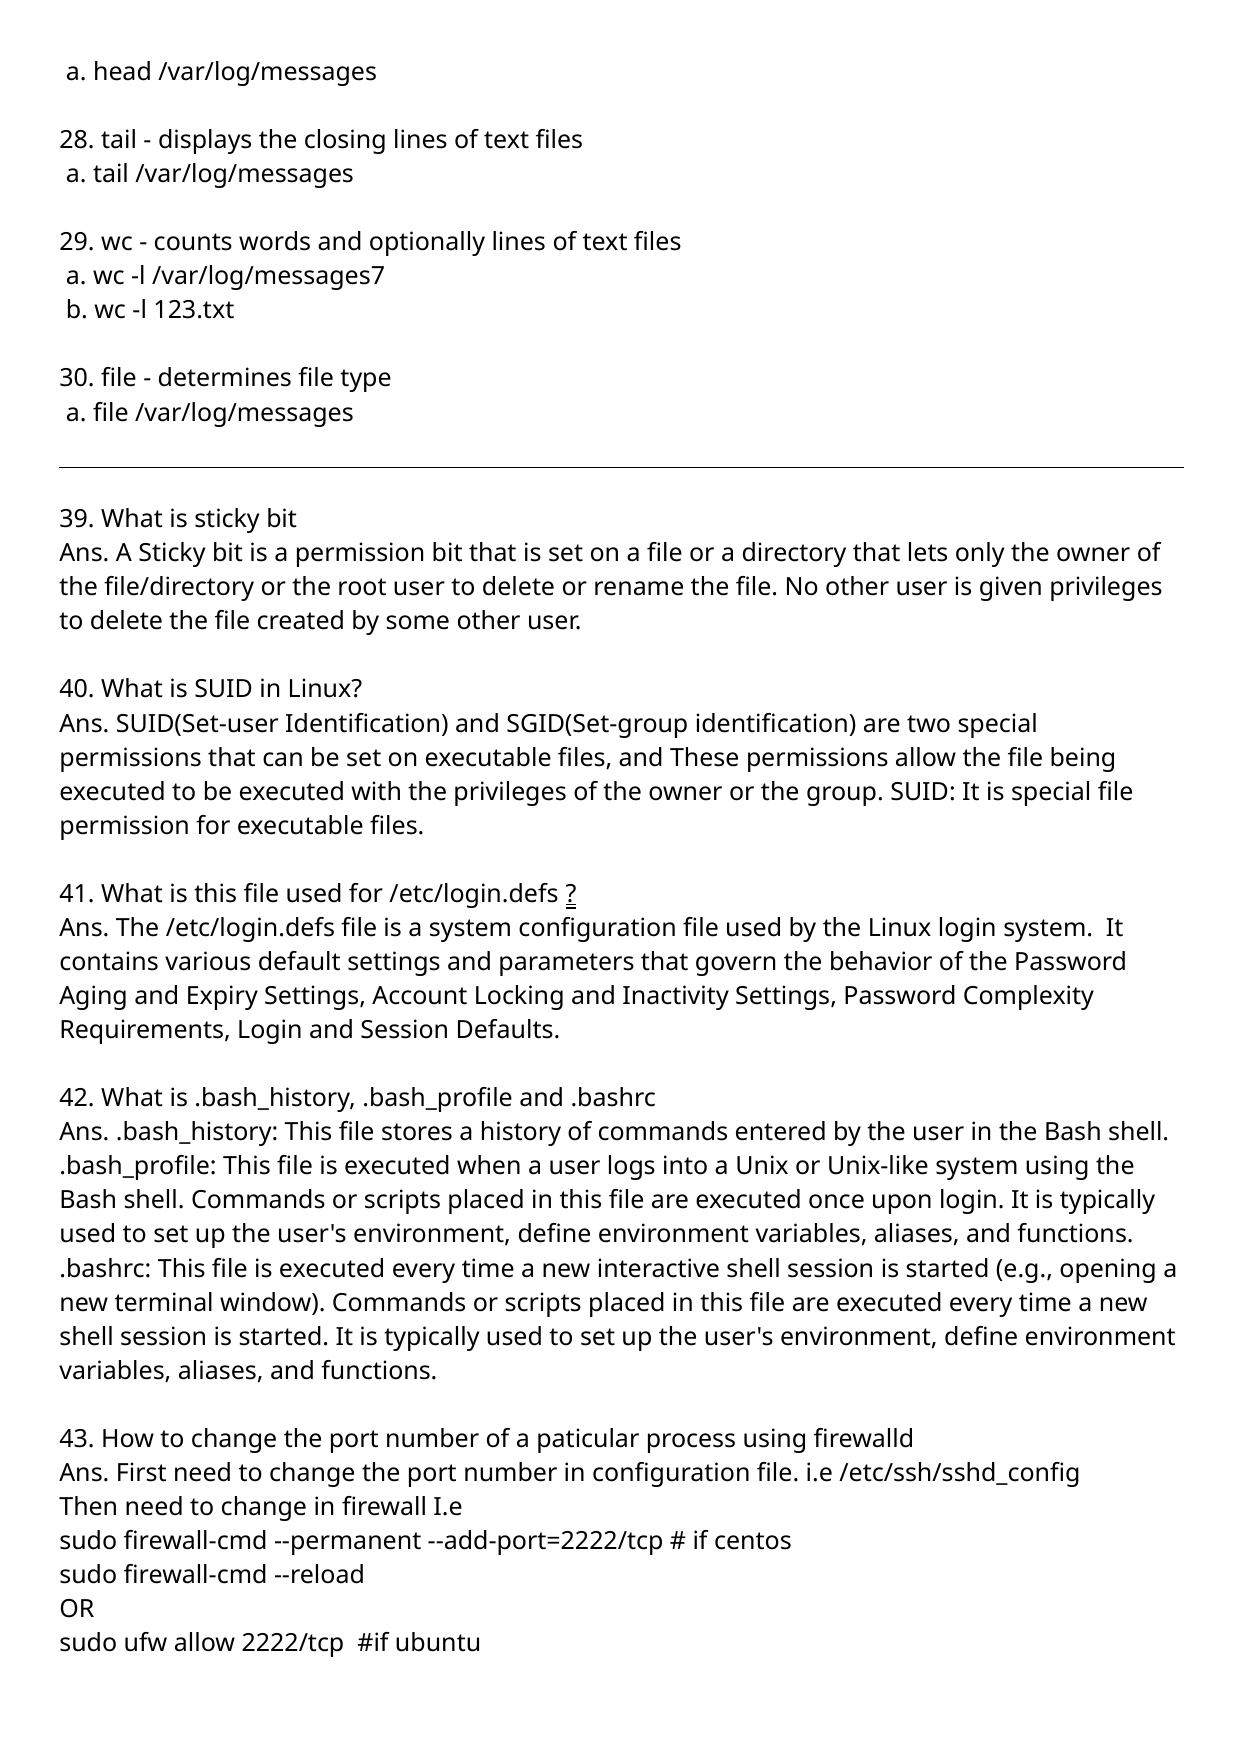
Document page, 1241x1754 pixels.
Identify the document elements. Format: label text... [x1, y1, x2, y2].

text .bash_profile: This file is executed when a user logs into a Unix or Unix-like system using the Bash shell. Commands or scripts placed in this file are executed once upon login. It is typically used to set up the user's environment, define environment variables, aliases, and functions. [59, 1148, 1184, 1250]
text Then need to change in firewall I.e [59, 1489, 1184, 1523]
text 28. tail - displays the closing lines of text files [59, 122, 1184, 156]
text Ans. .bash_history: This file stores a history of commands entered by the user in the Bash shell. [59, 1114, 1184, 1148]
text sudo firewall-cmd --permanent --add-port=2222/tcp # if centos [59, 1523, 1184, 1557]
text Ans. A Sticky bit is a permission bit that is set on a file or a directory that lets only the owner of the file/directory or the root user to delete or rename the file. No other user is given privileges to delete the file created by some other user. [59, 535, 1184, 637]
text sudo ufw allow 2222/tcp #if ubuntu [59, 1625, 1184, 1693]
text Ans. SUID(Set-user Identification) and SGID(Set-group identification) are two special permissions that can be set on executable files, and These permissions allow the file being executed to be executed with the privileges of the owner or the group. SUID: It is special file permission for executable files. [59, 705, 1184, 841]
text Ans. The /etc/login.defs file is a system configuration file used by the Linux login system. It contains various default settings and parameters that govern the behavior of the Password Aging and Expiry Settings, Account Locking and Inactivity Settings, Password Complexity Requirements, Login and Session Defaults. [59, 909, 1184, 1080]
text a. wc -l /var/log/messages7 [59, 258, 1184, 292]
text a. tail /var/log/messages [59, 156, 1184, 190]
text a. file /var/log/messages [59, 394, 1184, 428]
text a. head /var/log/messages [59, 53, 1184, 88]
text b. wc -l 123.txt [59, 292, 1184, 326]
text 43. How to change the port number of a paticular process using firewalld [59, 1421, 1184, 1454]
text .bashrc: This file is executed every time a new interactive shell session is started (e.g., opening a new terminal window). Commands or scripts placed in this file are executed every time a new shell session is started. It is typically used to set up the user's environment, define environment variables, aliases, and functions. [59, 1250, 1184, 1386]
text 29. wc - counts words and optionally lines of text files [59, 224, 1184, 258]
text sudo firewall-cmd --reload OR [59, 1557, 1184, 1625]
text 41. What is this file used for /etc/login.defs ? [59, 876, 1184, 909]
text 42. What is .bash_history, .bash_profile and .bashrc [59, 1080, 1184, 1114]
text Ans. First need to change the port number in configuration file. i.e /etc/ssh/sshd_config [59, 1454, 1184, 1489]
text 30. file - determines file type [59, 360, 1184, 394]
text 39. What is sticky bit [59, 501, 1184, 535]
text 40. What is SUID in Linux? [59, 671, 1184, 705]
